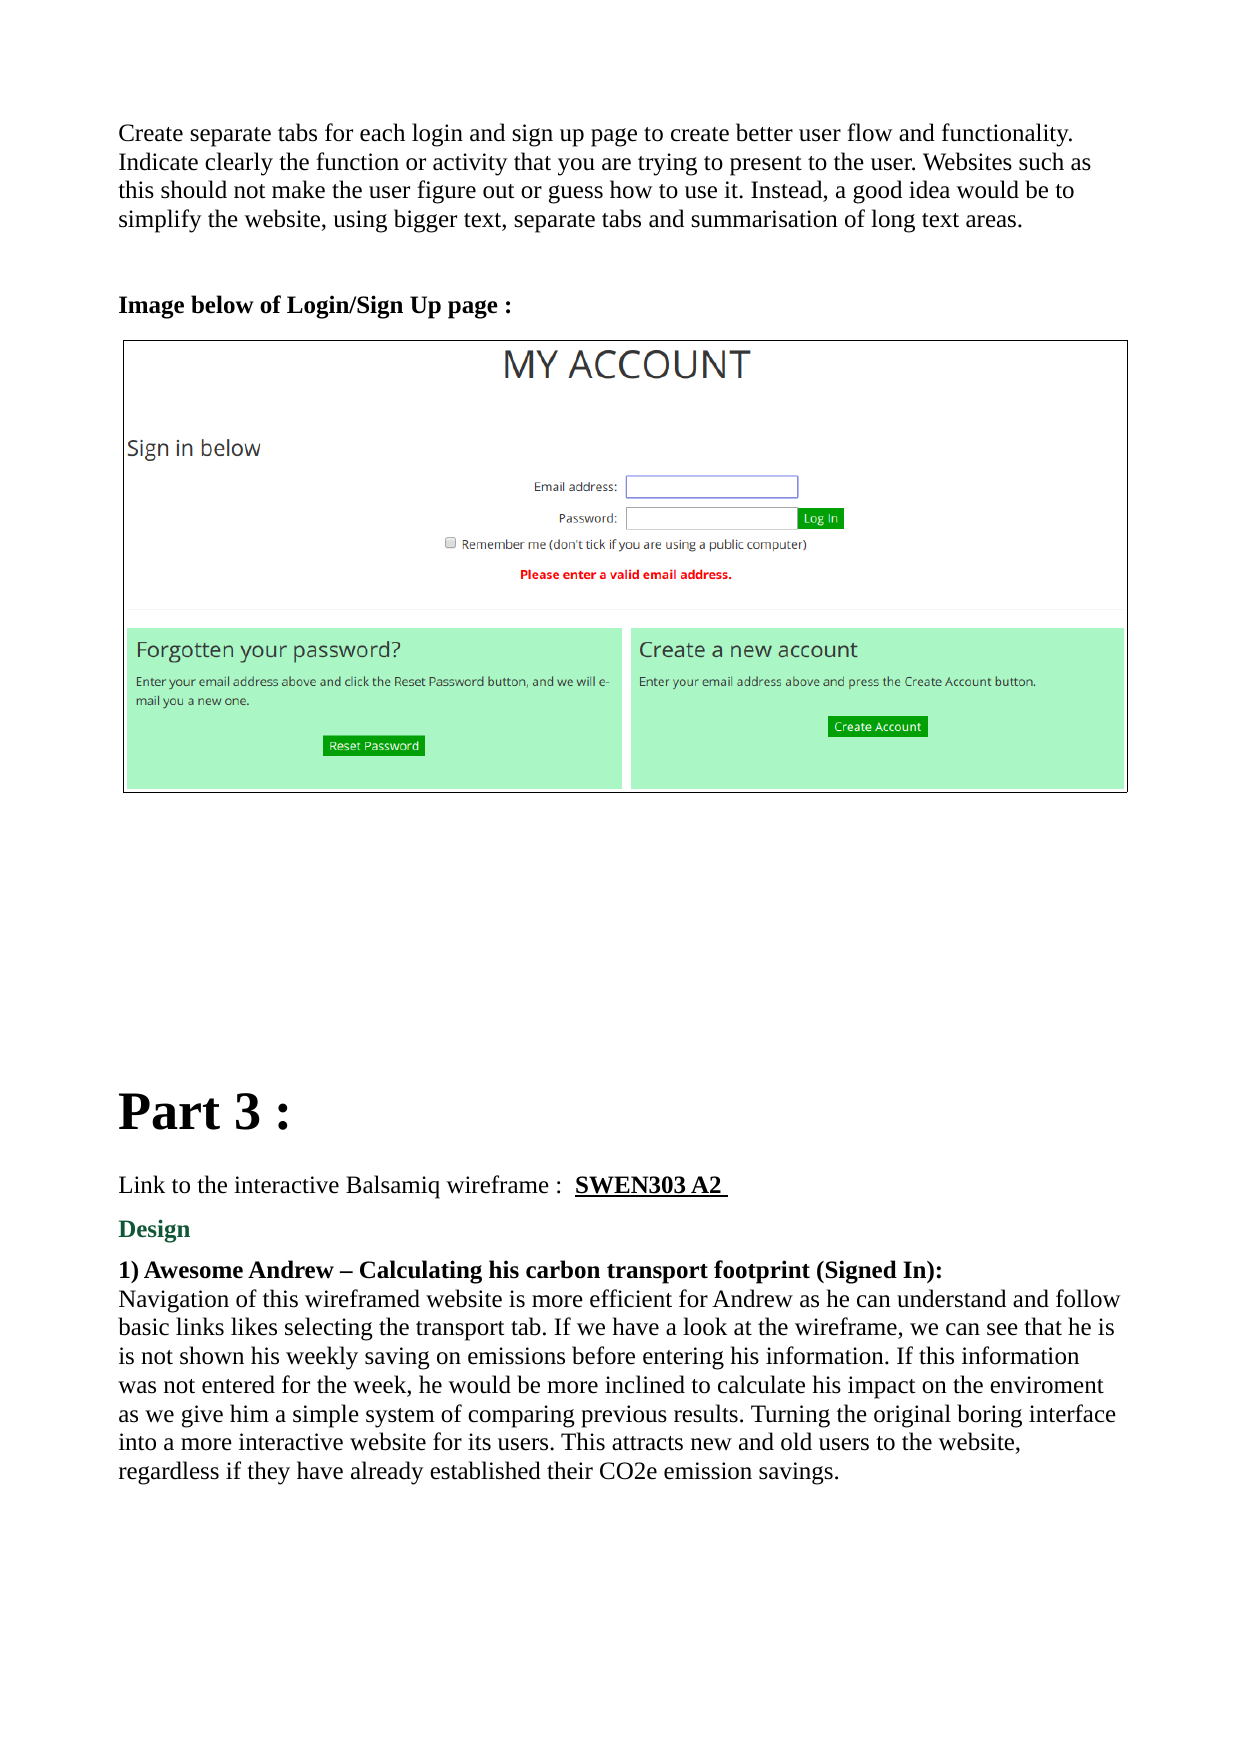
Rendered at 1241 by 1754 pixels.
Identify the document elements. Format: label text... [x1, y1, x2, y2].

text Create separate tabs for each login and sign up page to create better user flow and functionality. Indicate clearly the function or activity that you are trying to present to the user. Websites such as this should not make the user figure out or guess how to use it. Instead, a good idea would be to simplify the website, using bigger text, separate tabs and summarisation of long text areas. [118, 118, 1122, 233]
text [124, 341, 1127, 792]
text Part 3 : [118, 1079, 1122, 1142]
text Navigation of this wireframed website is more efficient for Andrew as he can understand and follow basic links likes selecting the transport tab. If we have a look at the wireframe, we can see that he is is not shown his weekly saving on emissions before entering his information. If this information was not entered for the week, he would be more inclined to calculate his impact on the enviroment as we give him a simple system of comparing previous results. Turning the original boring interface into a more interactive website for its users. This attracts new and old users to the website, regardless if they have already established their CO2e emission savings. [118, 1284, 1122, 1485]
picture [126, 343, 1125, 789]
text Image below of Login/Sign Up page : [118, 291, 1122, 319]
text Link to the interactive Balsamiq wireframe : SWEN303 A2 [118, 1170, 1122, 1199]
subtitle Design [118, 1214, 1122, 1242]
text 1) Awesome Andrew – Calculating his carbon transport footprint (Signed In): [118, 1255, 1122, 1284]
